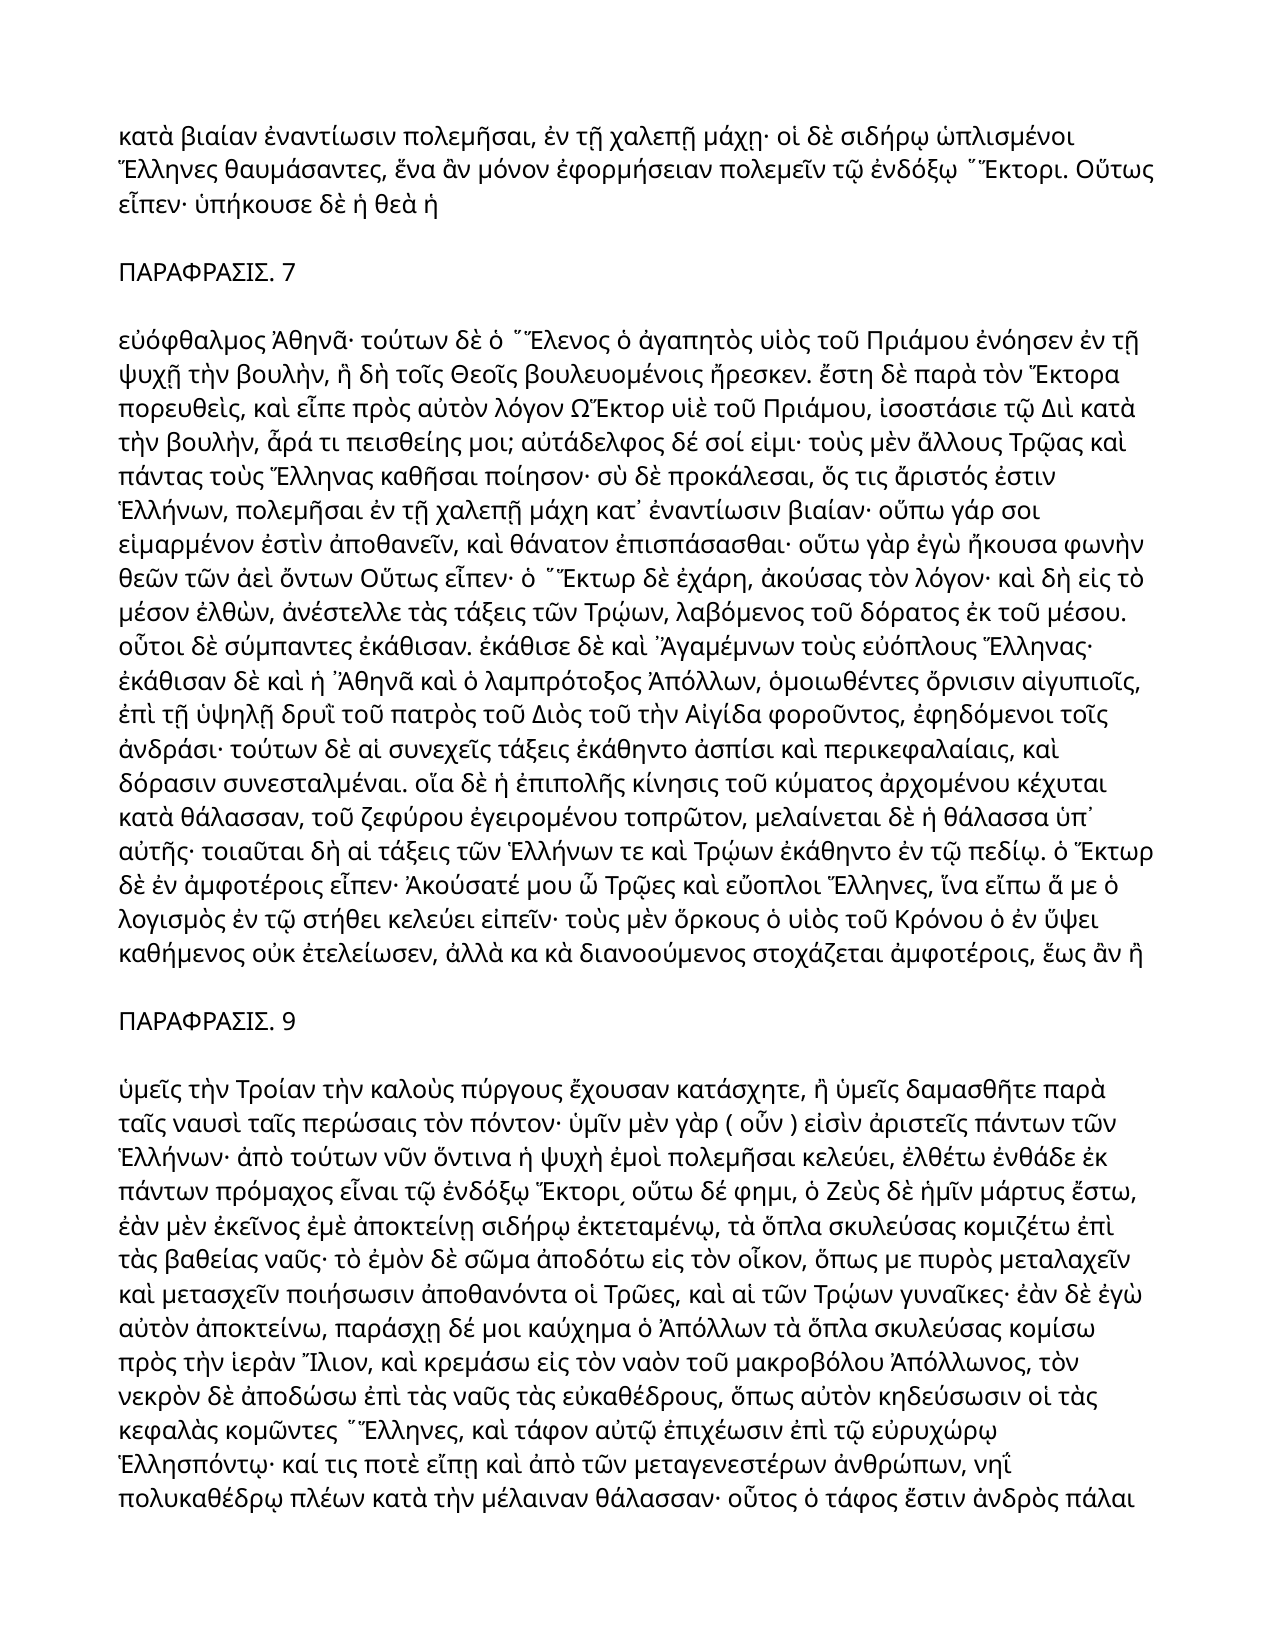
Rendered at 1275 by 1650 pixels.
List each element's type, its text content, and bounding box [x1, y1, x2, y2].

text ΠΑΡΑΦΡΑΣΙΣ. 9 [118, 1004, 1157, 1038]
text κατὰ βιαίαν ἐναντίωσιν πολεμῆσαι, ἐν τῇ χαλεπῇ μάχῃ· οἱ δὲ σιδήρῳ ὡπλισμένοι Ἕλληνες θαυμάσαντες, ἕνα ἂν μόνον ἐφορμήσειαν πολεμεῖν τῷ ἐνδόξῳ ῞Ἕκτορι. Οὕτως εἶπεν· ὑπήκουσε δὲ ἡ θεὰ ἡ [118, 118, 1157, 220]
text ΠΑΡΑΦΡΑΣΙΣ. 7 [118, 254, 1157, 288]
text ὑμεῖς τὴν Τροίαν τὴν καλοὺς πύργους ἔχουσαν κατάσχητε, ἢ ὑμεῖς δαμασθῆτε παρὰ ταῖς ναυσὶ ταῖς περώσαις τὸν πόντον· ὑμῖν μὲν γὰρ ( οὖν ) εἰσὶν ἀριστεῖς πάντων τῶν Ἑλλήνων· ἀπὸ τούτων νῦν ὅντινα ἡ ψυχὴ ἐμοὶ πολεμῆσαι κελεύει, ἐλθέτω ἐνθάδε ἐκ πάντων πρόμαχος εἶναι τῷ ἐνδόξῳ Ἕκτορι͵ οὕτω δέ φημι, ὁ Ζεὺς δὲ ἡμῖν μάρτυς ἔστω, ἐὰν μὲν ἐκεῖνος ἐμὲ ἀποκτείνῃ σιδήρῳ ἐκτεταμένῳ, τὰ ὅπλα σκυλεύσας κομιζέτω ἐπὶ τὰς βαθείας ναῦς· τὸ ἐμὸν δὲ σῶμα ἀποδότω εἰς τὸν οἶκον, ὅπως με πυρὸς μεταλαχεῖν καὶ μετασχεῖν ποιήσωσιν ἀποθανόντα οἱ Τρῶες, καὶ αἱ τῶν Τρῴων γυναῖκες· ἐὰν δὲ ἐγὼ αὐτὸν ἀποκτείνω, παράσχῃ δέ μοι καύχημα ὁ Ἀπόλλων τὰ ὅπλα σκυλεύσας κομίσω πρὸς τὴν ἱερὰν Ἴλιον, καὶ κρεμάσω εἰς τὸν ναὸν τοῦ μακροβόλου Ἀπόλλωνος, τὸν νεκρὸν δὲ ἀποδώσω ἐπὶ τὰς ναῦς τὰς εὐκαθέδρους, ὅπως αὐτὸν κηδεύσωσιν οἱ τὰς κεφαλὰς κομῶντες ῞Ἕλληνες, καὶ τάφον αὐτῷ ἐπιχέωσιν ἐπὶ τῷ εὐρυχώρῳ Ἑλλησπόντῳ· καί τις ποτὲ εἴπῃ καὶ ἀπὸ τῶν μεταγενεστέρων ἀνθρώπων, νηΐ πολυκαθέδρῳ πλέων κατὰ τὴν μέλαιναν θάλασσαν· οὗτος ὁ τάφος ἔστιν ἀνδρὸς πάλαι [118, 1072, 1157, 1515]
text εὐόφθαλμος Ἀθηνᾶ· τούτων δὲ ὁ ῞Ἕλενος ὁ ἀγαπητὸς υἱὸς τοῦ Πριάμου ἐνόησεν ἐν τῇ ψυχῇ τὴν βουλὴν, ἣ δὴ τοῖς Θεοῖς βουλευομένοις ἤρεσκεν. ἔστη δὲ παρὰ τὸν Ἕκτορα πορευθεὶς, καὶ εἶπε πρὸς αὐτὸν λόγον ΩἝκτορ υἱὲ τοῦ Πριάμου, ἰσοστάσιε τῷ Διὶ κατὰ τὴν βουλὴν, ἆρά τι πεισθείης μοι; αὐτάδελφος δέ σοί εἰμι· τοὺς μὲν ἄλλους Τρῷας καὶ πάντας τοὺς Ἕλληνας καθῆσαι ποίησον· σὺ δὲ προκάλεσαι, ὅς τις ἄριστός ἐστιν Ἑλλήνων, πολεμῆσαι ἐν τῇ χαλεπῇ μάχη κατ᾽ ἐναντίωσιν βιαίαν· οὕπω γάρ σοι εἱμαρμένον ἐστὶν ἀποθανεῖν, καὶ θάνατον ἐπισπάσασθαι· οὕτω γὰρ ἐγὼ ἤκουσα φωνὴν θεῶν τῶν ἀεὶ ὄντων Οὕτως εἶπεν· ὁ ῞Ἕκτωρ δὲ ἐχάρη, ἀκούσας τὸν λόγον· καὶ δὴ εἰς τὸ μέσον ἐλθὼν, ἀνέστελλε τὰς τάξεις τῶν Τρῴων, λαβόμενος τοῦ δόρατος ἐκ τοῦ μέσου. οὗτοι δὲ σύμπαντες ἐκάθισαν. ἐκάθισε δὲ καὶ ᾿Ἀγαμέμνων τοὺς εὐόπλους Ἕλληνας· ἐκάθισαν δὲ καὶ ἡ ᾿Ἀθηνᾶ καὶ ὁ λαμπρότοξος Ἀπόλλων, ὁμοιωθέντες ὄρνισιν αἰγυπιοῖς, ἐπὶ τῇ ὑψηλῇ δρυῒ τοῦ πατρὸς τοῦ Διὸς τοῦ τὴν Αἰγίδα φοροῦντος, ἐφηδόμενοι τοῖς ἀνδράσι· τούτων δὲ αἱ συνεχεῖς τάξεις ἐκάθηντο ἀσπίσι καὶ περικεφαλαίαις, καὶ δόρασιν συνεσταλμέναι. οἵα δὲ ἡ ἐπιπολῆς κίνησις τοῦ κύματος ἀρχομένου κέχυται κατὰ θάλασσαν, τοῦ ζεφύρου ἐγειρομένου τοπρῶτον, μελαίνεται δὲ ἡ θάλασσα ὑπ᾿ αὐτῆς· τοιαῦται δὴ αἱ τάξεις τῶν Ἑλλήνων τε καὶ Τρῴων ἐκάθηντο ἐν τῷ πεδίῳ. ὁ Ἕκτωρ δὲ ἐν ἀμφοτέροις εἶπεν· Ἀκούσατέ μου ὦ Τρῷες καὶ εὔοπλοι Ἕλληνες, ἵνα εἴπω ἅ με ὁ λογισμὸς ἐν τῷ στήθει κελεύει εἰπεῖν· τοὺς μὲν ὅρκους ὁ υἱὸς τοῦ Κρόνου ὁ ἐν ὕψει καθήμενος οὐκ ἐτελείωσεν, ἀλλὰ κα κὰ διανοούμενος στοχάζεται ἀμφοτέροις, ἕως ἂν ἢ [118, 322, 1157, 970]
